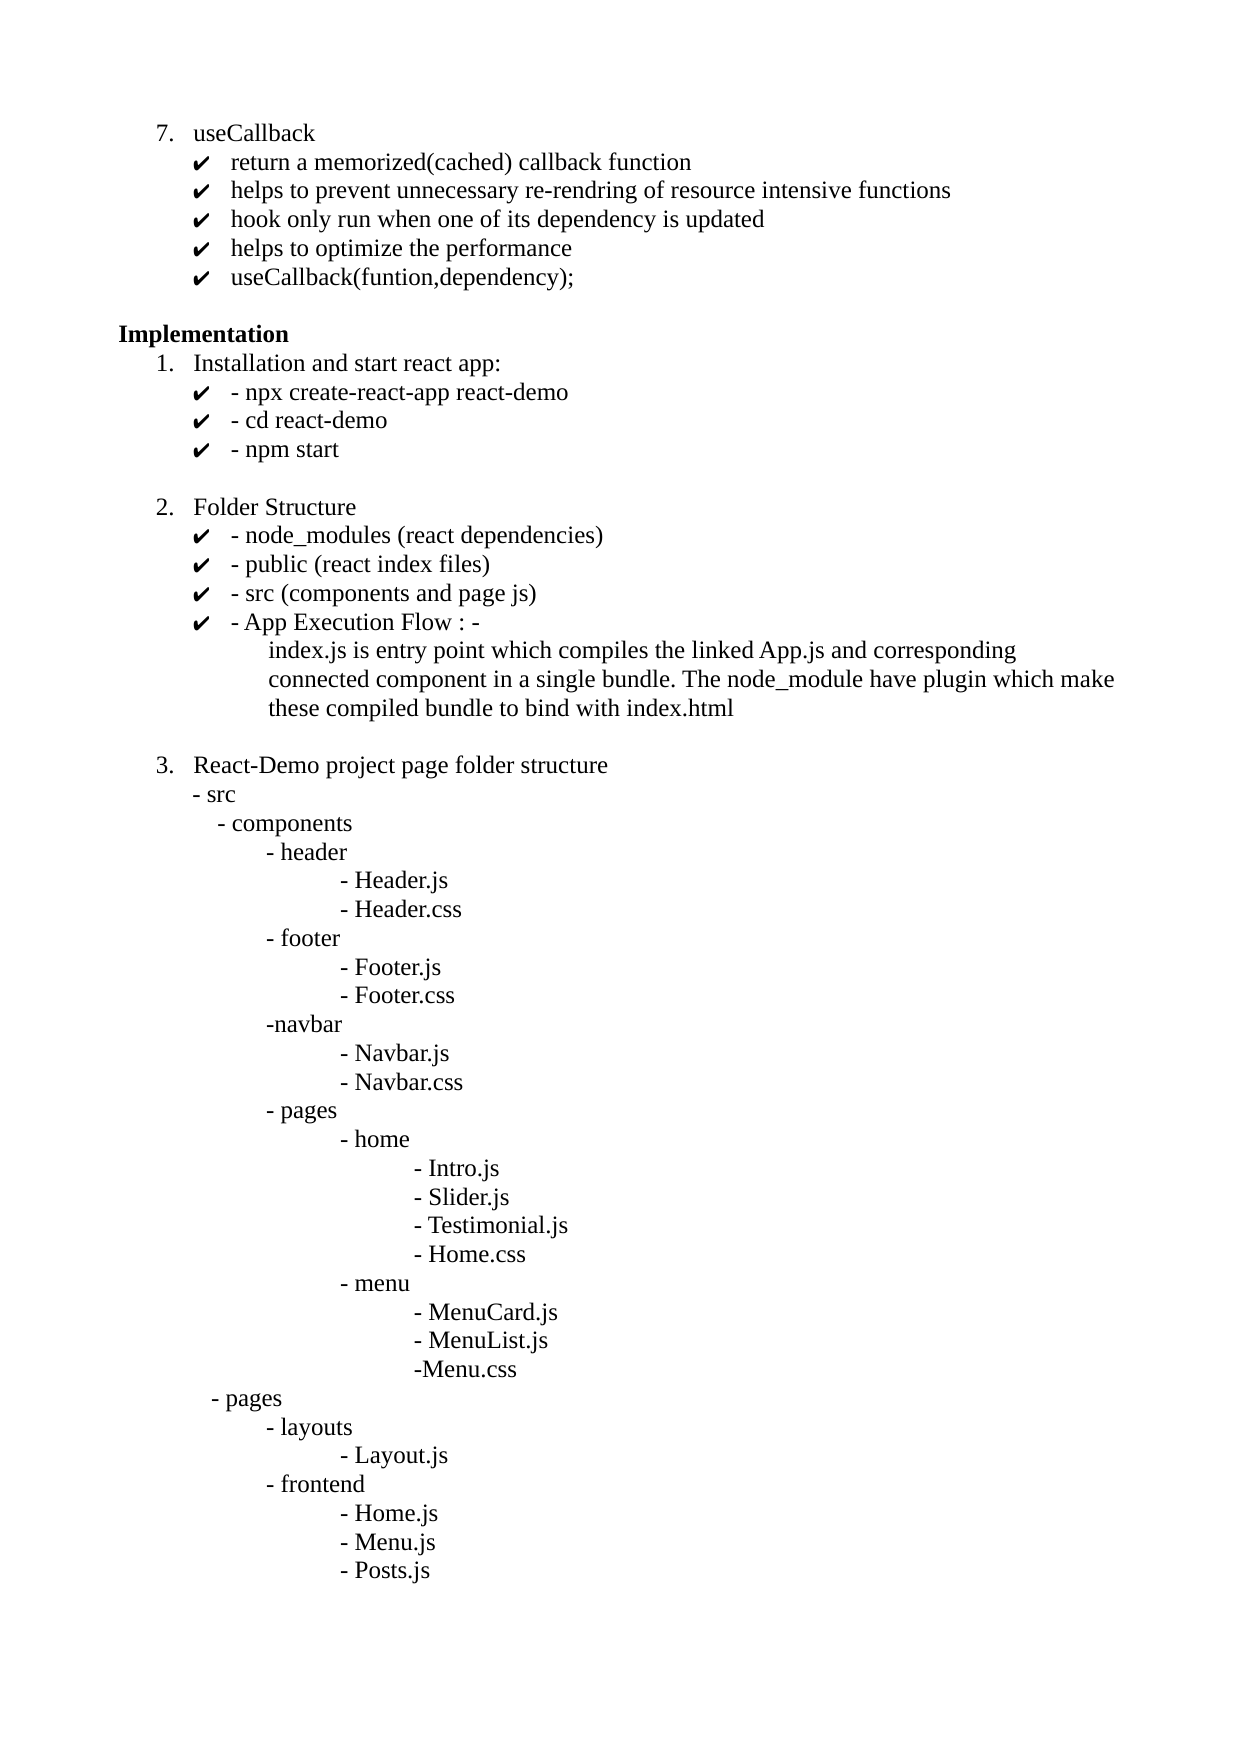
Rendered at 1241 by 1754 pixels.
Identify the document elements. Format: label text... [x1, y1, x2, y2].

list - npx create-react-app react-demo [193, 377, 1122, 406]
text - pages [118, 1096, 1122, 1124]
text - Navbar.js [118, 1038, 1122, 1067]
text - Footer.js [118, 952, 1122, 981]
list helps to prevent unnecessary re-rendring of resource intensive functions [193, 176, 1122, 204]
text - Header.css [118, 894, 1122, 923]
text - Header.js [118, 866, 1122, 894]
text - Posts.js [118, 1556, 1122, 1584]
text - Layout.js [118, 1441, 1122, 1469]
text - components [118, 808, 1122, 837]
text - Intro.js [118, 1153, 1122, 1182]
list Folder Structure [156, 492, 1122, 521]
list return a memorized(cached) callback function [193, 147, 1122, 176]
list helps to optimize the performance [193, 233, 1122, 262]
text - Footer.css [118, 981, 1122, 1009]
list - src (components and page js) [193, 578, 1122, 607]
list - App Execution Flow : - [193, 607, 1122, 636]
list - public (react index files) [193, 549, 1122, 578]
list hook only run when one of its dependency is updated [193, 204, 1122, 233]
list React-Demo project page folder structure [156, 751, 1122, 779]
text - Navbar.css [118, 1067, 1122, 1096]
text - footer [118, 923, 1122, 952]
text Implementation [118, 319, 1122, 348]
text - frontend [118, 1469, 1122, 1498]
list index.js is entry point which compiles the linked App.js and corresponding connected component in a single bundle. The node_module have plugin which make these compiled bundle to bind with index.html [231, 636, 1122, 722]
list - npm start [193, 434, 1122, 463]
text - MenuCard.js [118, 1297, 1122, 1326]
list - node_modules (react dependencies) [193, 521, 1122, 549]
text - Testimonial.js [118, 1211, 1122, 1239]
text - Home.css [118, 1239, 1122, 1268]
text - Menu.js [118, 1527, 1122, 1556]
text - Home.js [118, 1498, 1122, 1527]
list useCallback(funtion,dependency); [193, 262, 1122, 291]
text - MenuList.js [118, 1326, 1122, 1354]
text -Menu.css [118, 1354, 1122, 1383]
text - Slider.js [118, 1182, 1122, 1211]
text - pages [118, 1383, 1122, 1412]
list useCallback [156, 118, 1122, 147]
list - cd react-demo [193, 406, 1122, 434]
text - layouts [118, 1412, 1122, 1441]
text - header [118, 837, 1122, 866]
text - menu [118, 1268, 1122, 1297]
text - home [118, 1124, 1122, 1153]
text - src [118, 779, 1122, 808]
list Installation and start react app: [156, 348, 1122, 377]
text -navbar [118, 1009, 1122, 1038]
